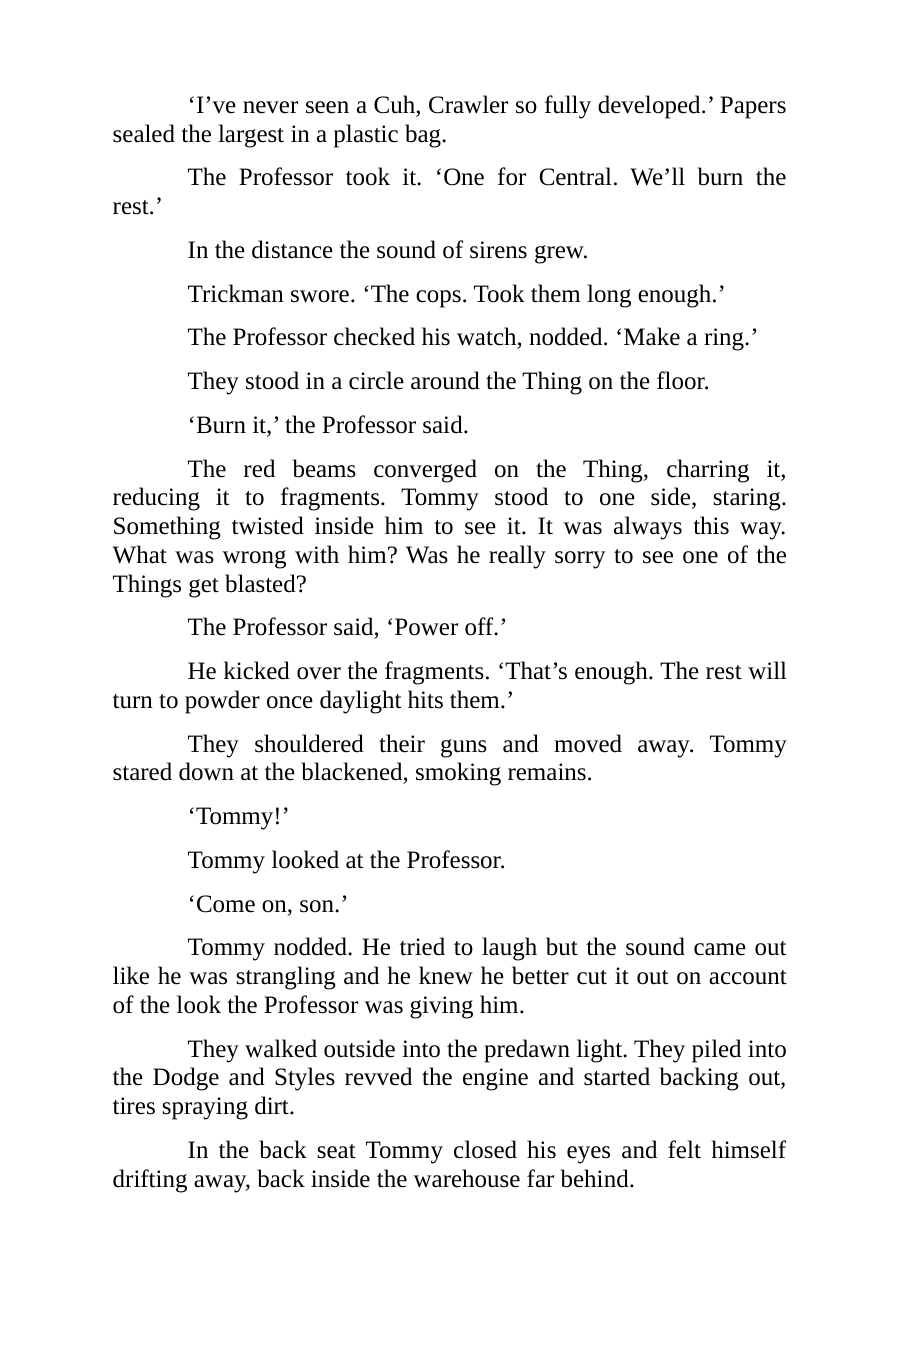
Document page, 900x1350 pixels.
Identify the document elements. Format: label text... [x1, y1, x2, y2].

text They shouldered their guns and moved away. Tommy stared down at the blackened, smoking remains. [112, 729, 787, 786]
text The Professor took it. ‘One for Central. We’ll burn the rest.’ [112, 162, 787, 220]
text ‘Burn it,’ the Professor said. [112, 410, 787, 439]
text ‘Come on, son.’ [112, 889, 787, 917]
text They walked outside into the predawn light. They piled into the Dodge and Styles revved the engine and started backing out, tires spraying dirt. [112, 1034, 787, 1120]
text The red beams converged on the Thing, charring it, reducing it to fragments. Tommy stood to one side, staring. Something twisted inside him to see it. It was always this way. What was wrong with him? Was he really sorry to see one of the Things get blasted? [112, 454, 787, 597]
text He kicked over the fragments. ‘That’s enough. The rest will turn to powder once daylight hits them.’ [112, 656, 787, 714]
text The Professor checked his watch, nodded. ‘Make a ring.’ [112, 322, 787, 351]
text ‘I’ve never seen a Cuh, Crawler so fully developed.’ Papers sealed the largest in a plastic bag. [112, 90, 787, 147]
text ‘Tommy!’ [112, 801, 787, 830]
text They stood in a circle around the Thing on the floor. [112, 366, 787, 395]
text The Professor said, ‘Power off.’ [112, 612, 787, 641]
text In the distance the sound of sirens grew. [112, 235, 787, 264]
text Trickman swore. ‘The cops. Took them long enough.’ [112, 279, 787, 307]
text Tommy nodded. He tried to laugh but the sound came out like he was strangling and he knew he better cut it out on account of the look the Professor was giving him. [112, 932, 787, 1019]
text Tommy looked at the Professor. [112, 845, 787, 874]
text In the back seat Tommy closed his eyes and felt himself drifting away, back inside the warehouse far behind. [112, 1135, 787, 1192]
